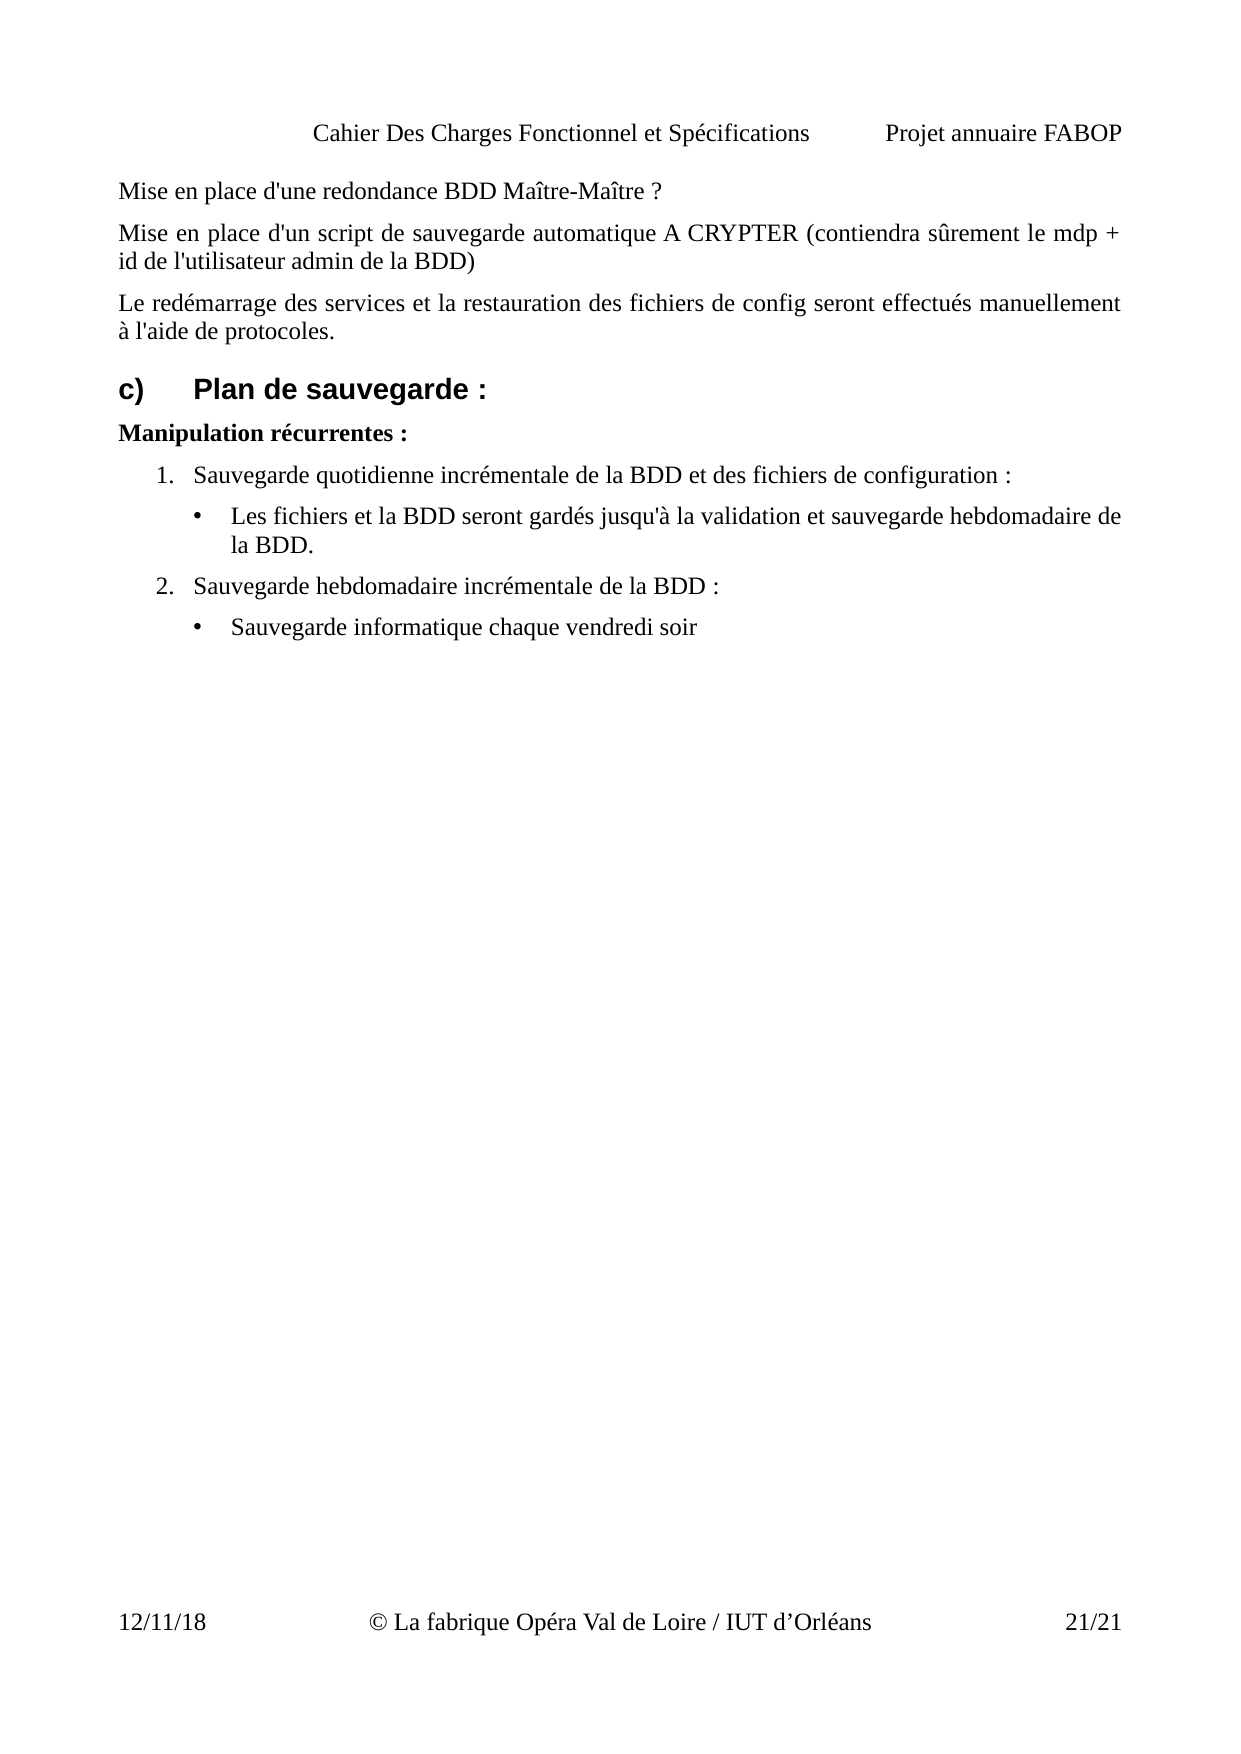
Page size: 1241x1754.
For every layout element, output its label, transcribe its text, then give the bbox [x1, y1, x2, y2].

list Sauvegarde quotidienne incrémentale de la BDD et des fichiers de configuration : [156, 460, 1122, 488]
list Les fichiers et la BDD seront gardés jusqu'à la validation et sauvegarde hebdomadaire de la BDD. [193, 501, 1122, 558]
text Le redémarrage des services et la restauration des fichiers de config seront effectués manuellement à l'aide de protocoles. [118, 288, 1122, 345]
text Mise en place d'une redondance BDD Maître-Maître ? [118, 176, 1122, 205]
list Sauvegarde informatique chaque vendredi soir [193, 612, 1122, 641]
text Mise en place d'un script de sauvegarde automatique A CRYPTER (contiendra sûrement le mdp + id de l'utilisateur admin de la BDD) [118, 218, 1122, 275]
subtitle Plan de sauvegarde : [118, 372, 1122, 406]
list Sauvegarde hebdomadaire incrémentale de la BDD : [156, 571, 1122, 600]
text Manipulation récurrentes : [118, 418, 1122, 447]
